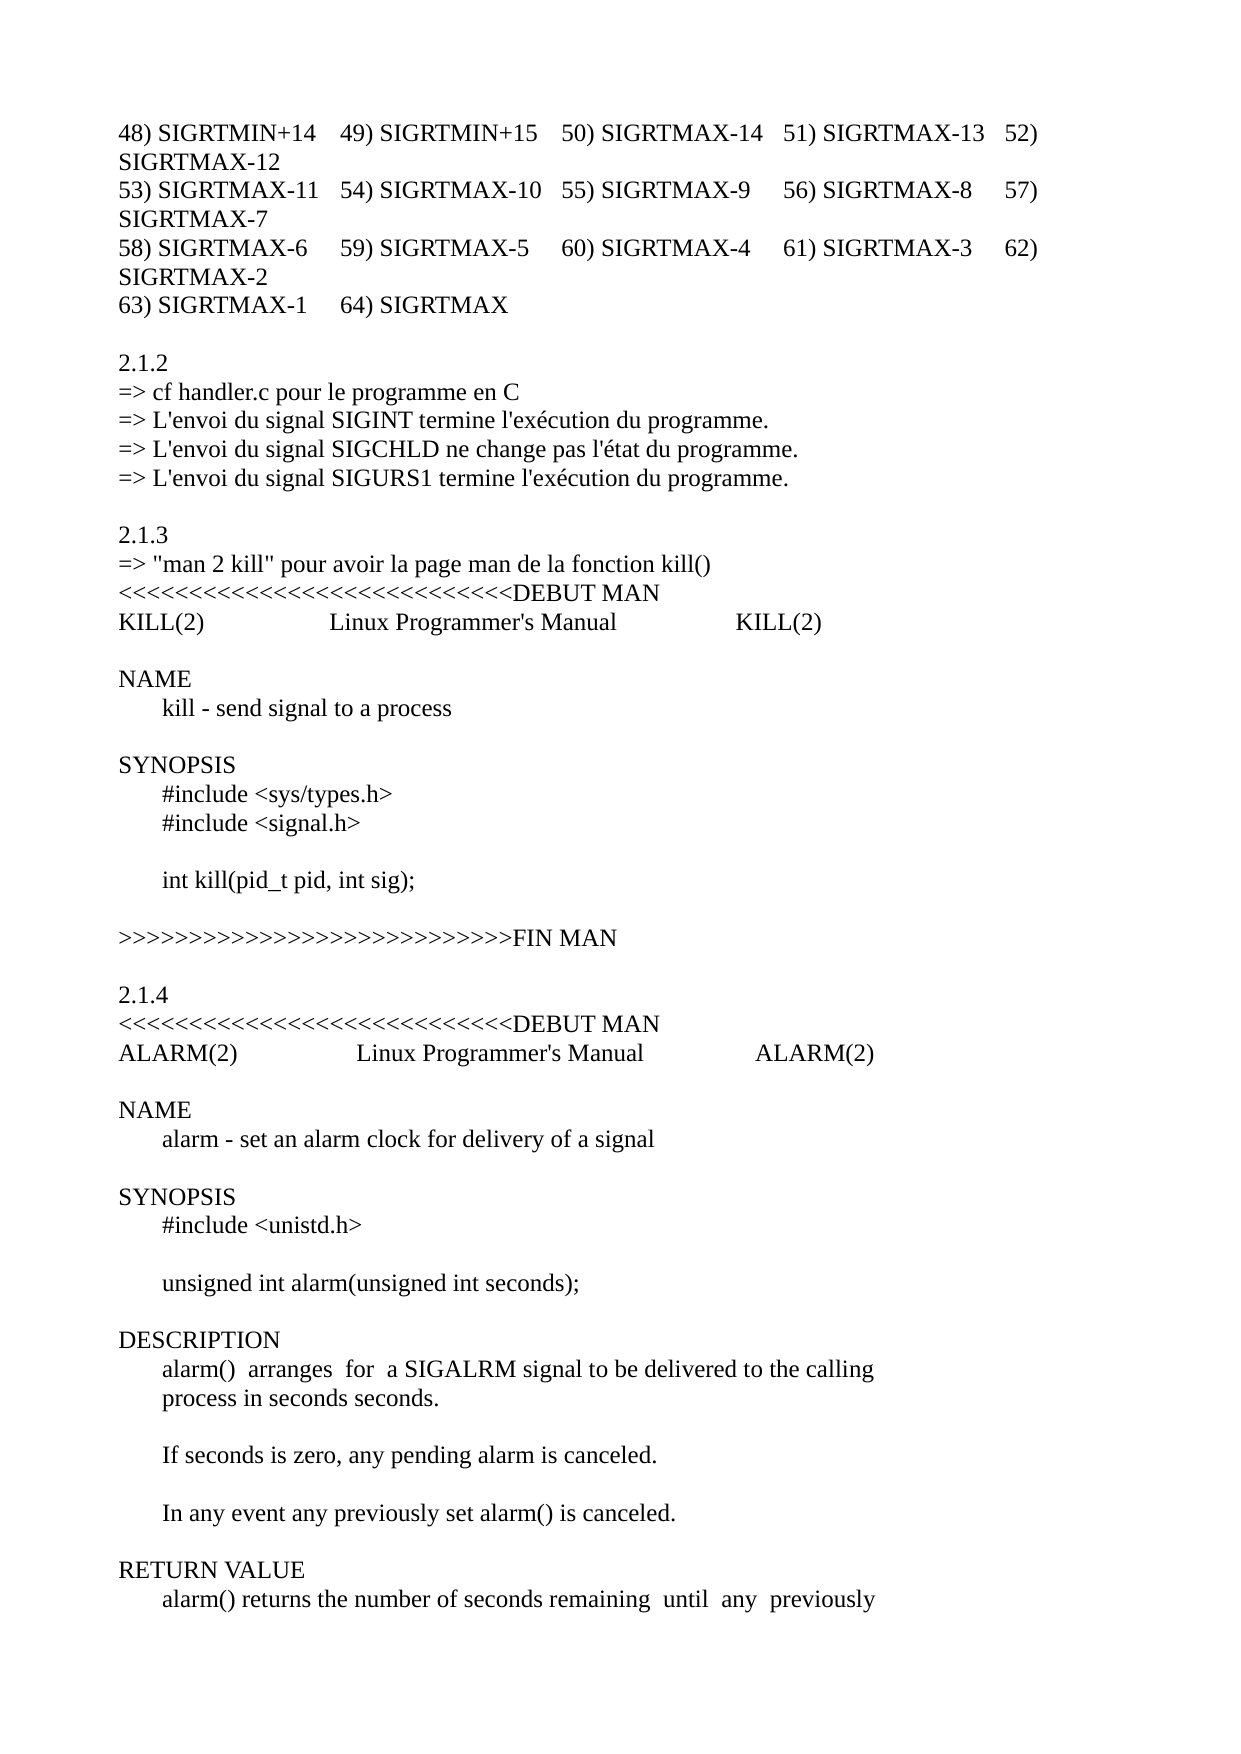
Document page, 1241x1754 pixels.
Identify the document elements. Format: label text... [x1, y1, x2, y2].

text <<<<<<<<<<<<<<<<<<<<<<<<<<<<DEBUT MAN [118, 578, 1122, 607]
text #include <unistd.h> [118, 1211, 1122, 1239]
text => L'envoi du signal SIGINT termine l'exécution du programme. [118, 406, 1122, 434]
text >>>>>>>>>>>>>>>>>>>>>>>>>>>>FIN MAN [118, 923, 1122, 952]
text NAME [118, 1096, 1122, 1124]
text 48) SIGRTMIN+14 49) SIGRTMIN+15 50) SIGRTMAX-14 51) SIGRTMAX-13 52) SIGRTMAX-12 [118, 118, 1122, 176]
text alarm() returns the number of seconds remaining until any previously [118, 1584, 1122, 1613]
text #include <sys/types.h> [118, 779, 1122, 808]
text KILL(2) Linux Programmer's Manual KILL(2) [118, 607, 1122, 636]
text 2.1.2 [118, 348, 1122, 377]
text 58) SIGRTMAX-6 59) SIGRTMAX-5 60) SIGRTMAX-4 61) SIGRTMAX-3 62) SIGRTMAX-2 [118, 233, 1122, 291]
text kill - send signal to a process [118, 693, 1122, 722]
text unsigned int alarm(unsigned int seconds); [118, 1268, 1122, 1297]
text => L'envoi du signal SIGCHLD ne change pas l'état du programme. [118, 434, 1122, 463]
text => "man 2 kill" pour avoir la page man de la fonction kill() [118, 549, 1122, 578]
text SYNOPSIS [118, 1182, 1122, 1211]
text <<<<<<<<<<<<<<<<<<<<<<<<<<<<DEBUT MAN [118, 1009, 1122, 1038]
text NAME [118, 664, 1122, 693]
text DESCRIPTION [118, 1326, 1122, 1354]
text => cf handler.c pour le programme en C [118, 377, 1122, 406]
text int kill(pid_t pid, int sig); [118, 866, 1122, 894]
text 63) SIGRTMAX-1 64) SIGRTMAX [118, 291, 1122, 319]
text If seconds is zero, any pending alarm is canceled. [118, 1441, 1122, 1469]
text In any event any previously set alarm() is canceled. [118, 1498, 1122, 1527]
text RETURN VALUE [118, 1556, 1122, 1584]
text 2.1.4 [118, 981, 1122, 1009]
text alarm() arranges for a SIGALRM signal to be delivered to the calling [118, 1354, 1122, 1383]
text #include <signal.h> [118, 808, 1122, 837]
text 53) SIGRTMAX-11 54) SIGRTMAX-10 55) SIGRTMAX-9 56) SIGRTMAX-8 57) SIGRTMAX-7 [118, 176, 1122, 233]
text 2.1.3 [118, 521, 1122, 549]
text SYNOPSIS [118, 751, 1122, 779]
text => L'envoi du signal SIGURS1 termine l'exécution du programme. [118, 463, 1122, 492]
text ALARM(2) Linux Programmer's Manual ALARM(2) [118, 1038, 1122, 1067]
text alarm - set an alarm clock for delivery of a signal [118, 1124, 1122, 1153]
text process in seconds seconds. [118, 1383, 1122, 1412]
